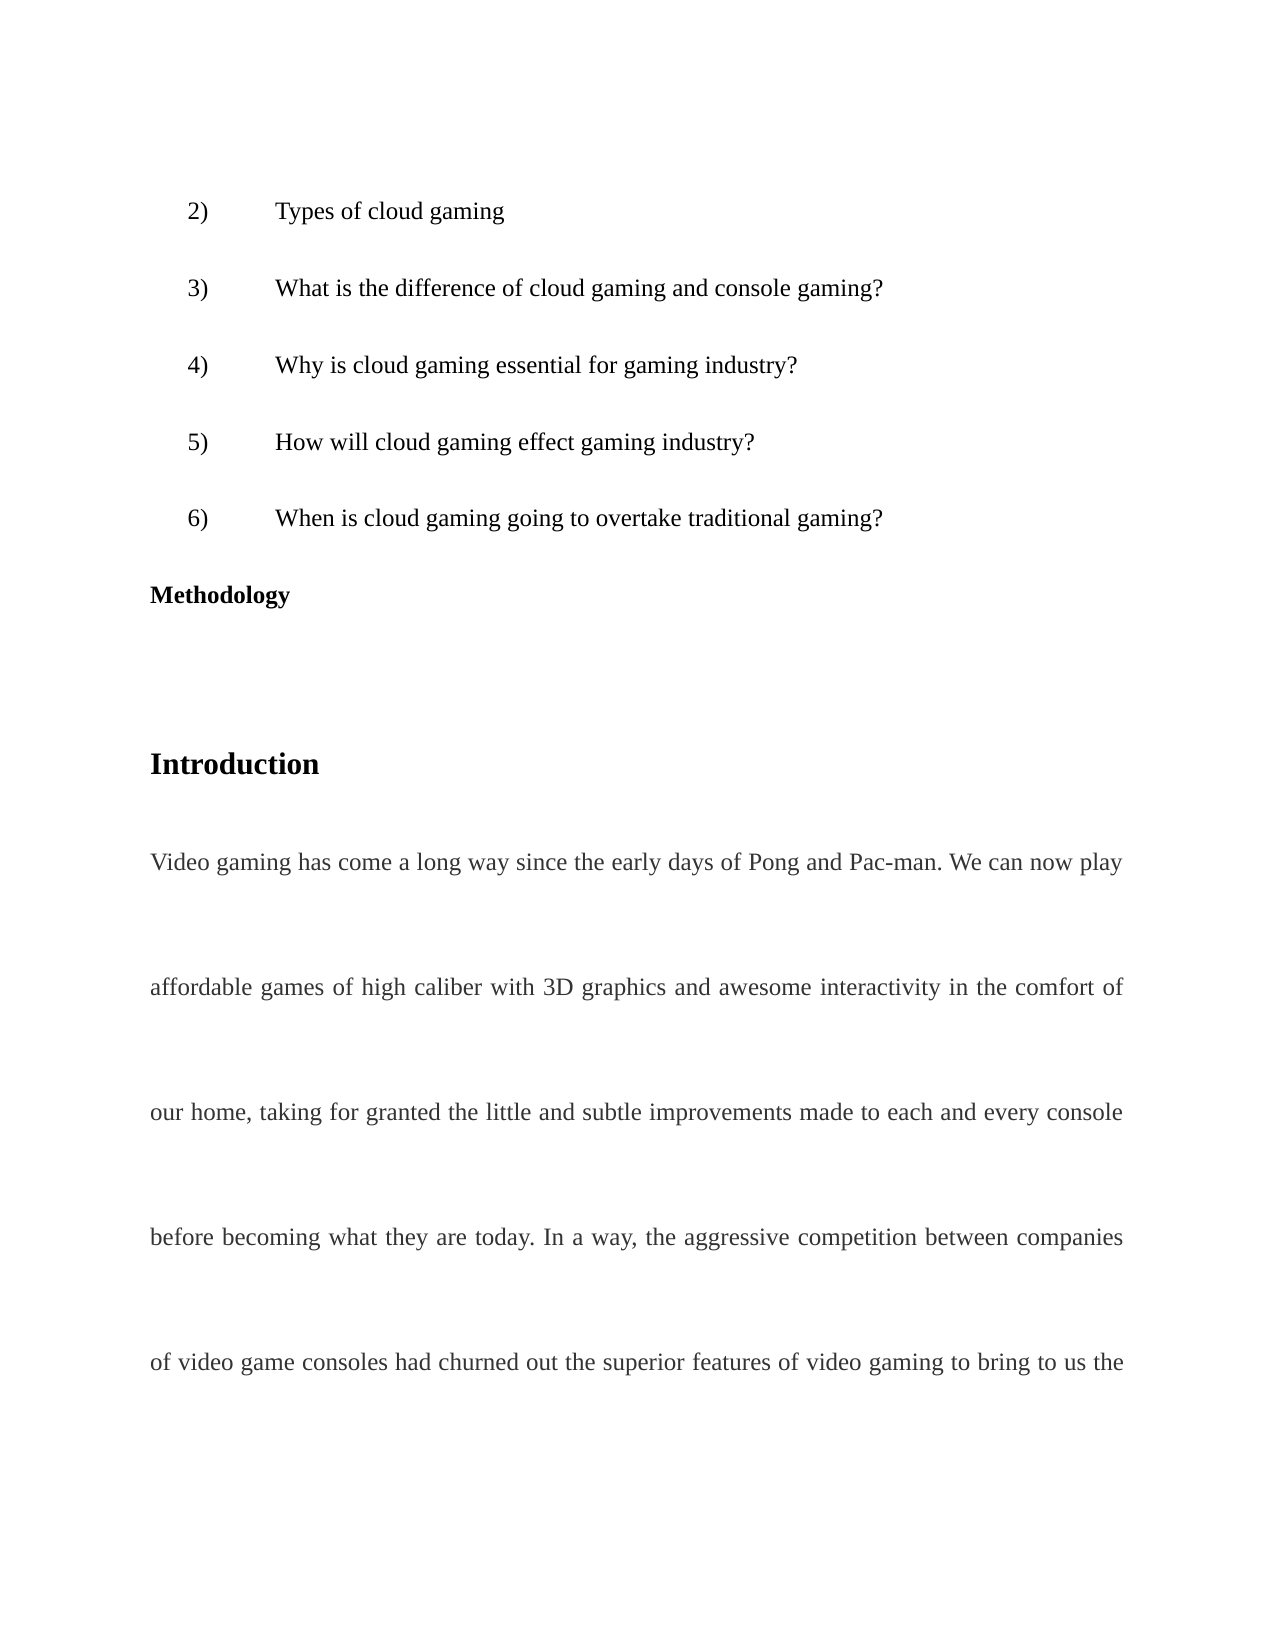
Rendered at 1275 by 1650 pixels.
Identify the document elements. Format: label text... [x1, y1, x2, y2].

text Video gaming has come a long way since the early days of Pong and Pac-man. We can now play affordable games of high caliber with 3D graphics and awesome interactivity in the comfort of our home, taking for granted the little and subtle improvements made to each and every console before becoming what they are today. In a way, the aggressive competition between companies of video game consoles had churned out the superior features of video gaming to bring to us the [150, 820, 1125, 1382]
text Introduction [150, 721, 1125, 784]
list What is the difference of cloud gaming and console gaming? [187, 246, 1125, 308]
list Why is cloud gaming essential for gaming industry? [187, 322, 1125, 385]
list How will cloud gaming effect gaming industry? [187, 399, 1125, 462]
list When is cloud gaming going to overtake traditional gaming? [187, 476, 1125, 539]
list Types of cloud gaming [187, 169, 1125, 231]
text Methodology [150, 553, 1125, 616]
